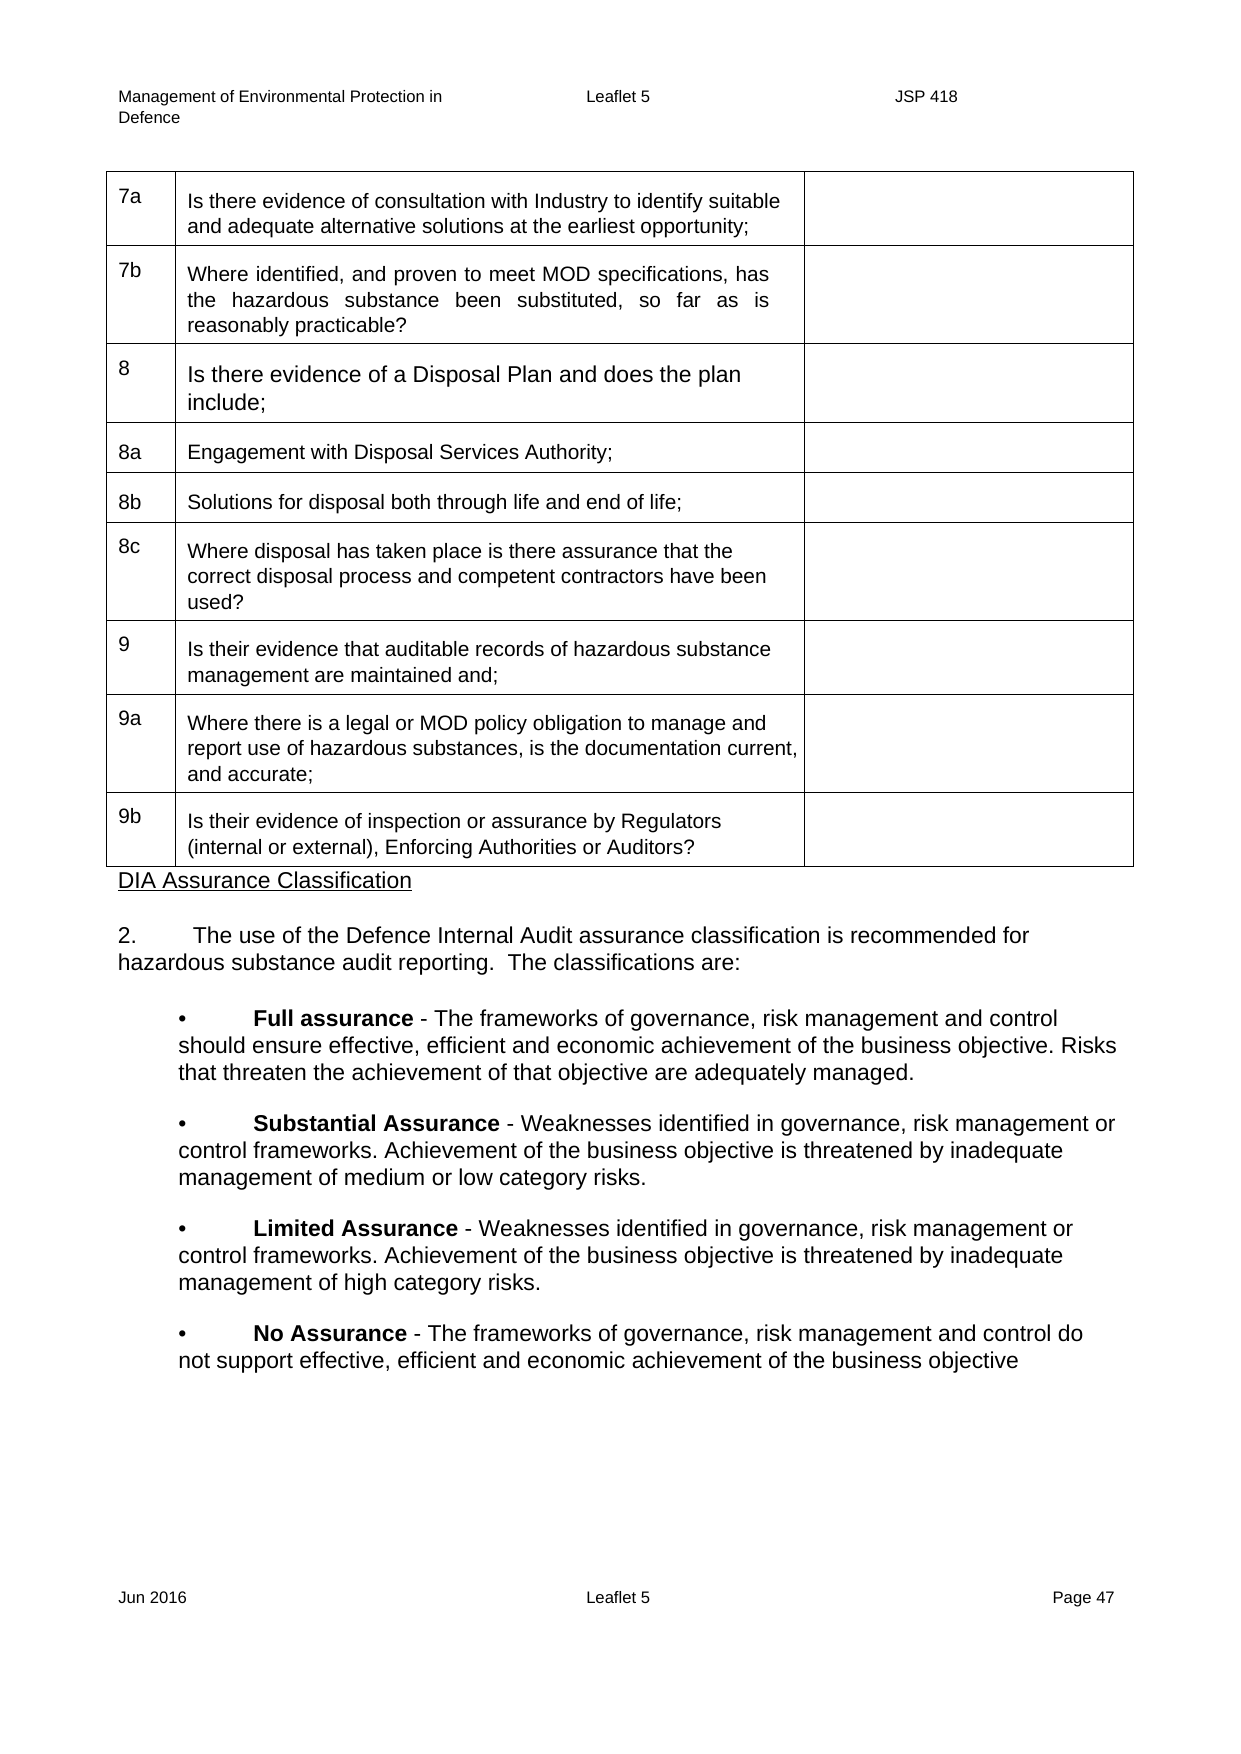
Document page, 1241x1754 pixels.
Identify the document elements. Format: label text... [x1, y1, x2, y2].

list No Assurance - The frameworks of governance, risk management and control do not support effective, efficient and economic achievement of the business objective [178, 1319, 1119, 1373]
table_cell 8c [107, 523, 175, 620]
table_cell [805, 172, 1133, 245]
table_cell [805, 423, 1133, 472]
list Full assurance - The frameworks of governance, risk management and control should ensure effective, efficient and economic achievement of the business objective. Risks that threaten the achievement of that objective are adequately managed. [178, 1004, 1119, 1085]
table_cell Is their evidence that auditable records of hazardous substance management are maintained and; [176, 621, 804, 694]
text 2. The use of the Defence Internal Audit assurance classification is recommended for hazardous substance audit reporting. The classifications are: [118, 922, 1072, 975]
table_cell 9 [107, 621, 175, 694]
table_cell 8a [107, 423, 175, 472]
table_cell 8 [107, 344, 175, 422]
table_cell [805, 523, 1133, 620]
subtitle DIA Assurance Classification [118, 867, 1119, 893]
table_cell Is there evidence of a Disposal Plan and does the plan include; [176, 344, 804, 422]
table_cell 9a [107, 695, 175, 792]
table_cell Is their evidence of inspection or assurance by Regulators (internal or external), Enforcing Authorities or Auditors? [176, 793, 804, 866]
table_cell [805, 473, 1133, 522]
table_cell [805, 621, 1133, 694]
list Substantial Assurance - Weaknesses identified in governance, risk management or control frameworks. Achievement of the business objective is threatened by inadequate management of medium or low category risks. [178, 1109, 1119, 1190]
table_cell Engagement with Disposal Services Authority; [176, 423, 804, 472]
table_cell 8b [107, 473, 175, 522]
table_cell 7a [107, 172, 175, 245]
table_cell [805, 246, 1133, 343]
table_cell [805, 344, 1133, 422]
table_cell Is there evidence of consultation with Industry to identify suitable and adequate alternative solutions at the earliest opportunity; [176, 172, 804, 245]
table_cell [805, 793, 1133, 866]
list Limited Assurance - Weaknesses identified in governance, risk management or control frameworks. Achievement of the business objective is threatened by inadequate management of high category risks. [178, 1214, 1119, 1295]
table_cell Where there is a legal or MOD policy obligation to manage and report use of hazardous substances, is the documentation current, and accurate; [176, 695, 804, 792]
table_cell Where identified, and proven to meet MOD specifications, has the hazardous substance been substituted, so far as is reasonably practicable? [176, 246, 804, 343]
table_cell [805, 695, 1133, 792]
table_cell 7b [107, 246, 175, 343]
table_cell 9b [107, 793, 175, 866]
table_cell Where disposal has taken place is there assurance that the correct disposal process and competent contractors have been used? [176, 523, 804, 620]
table_cell Solutions for disposal both through life and end of life; [176, 473, 804, 522]
